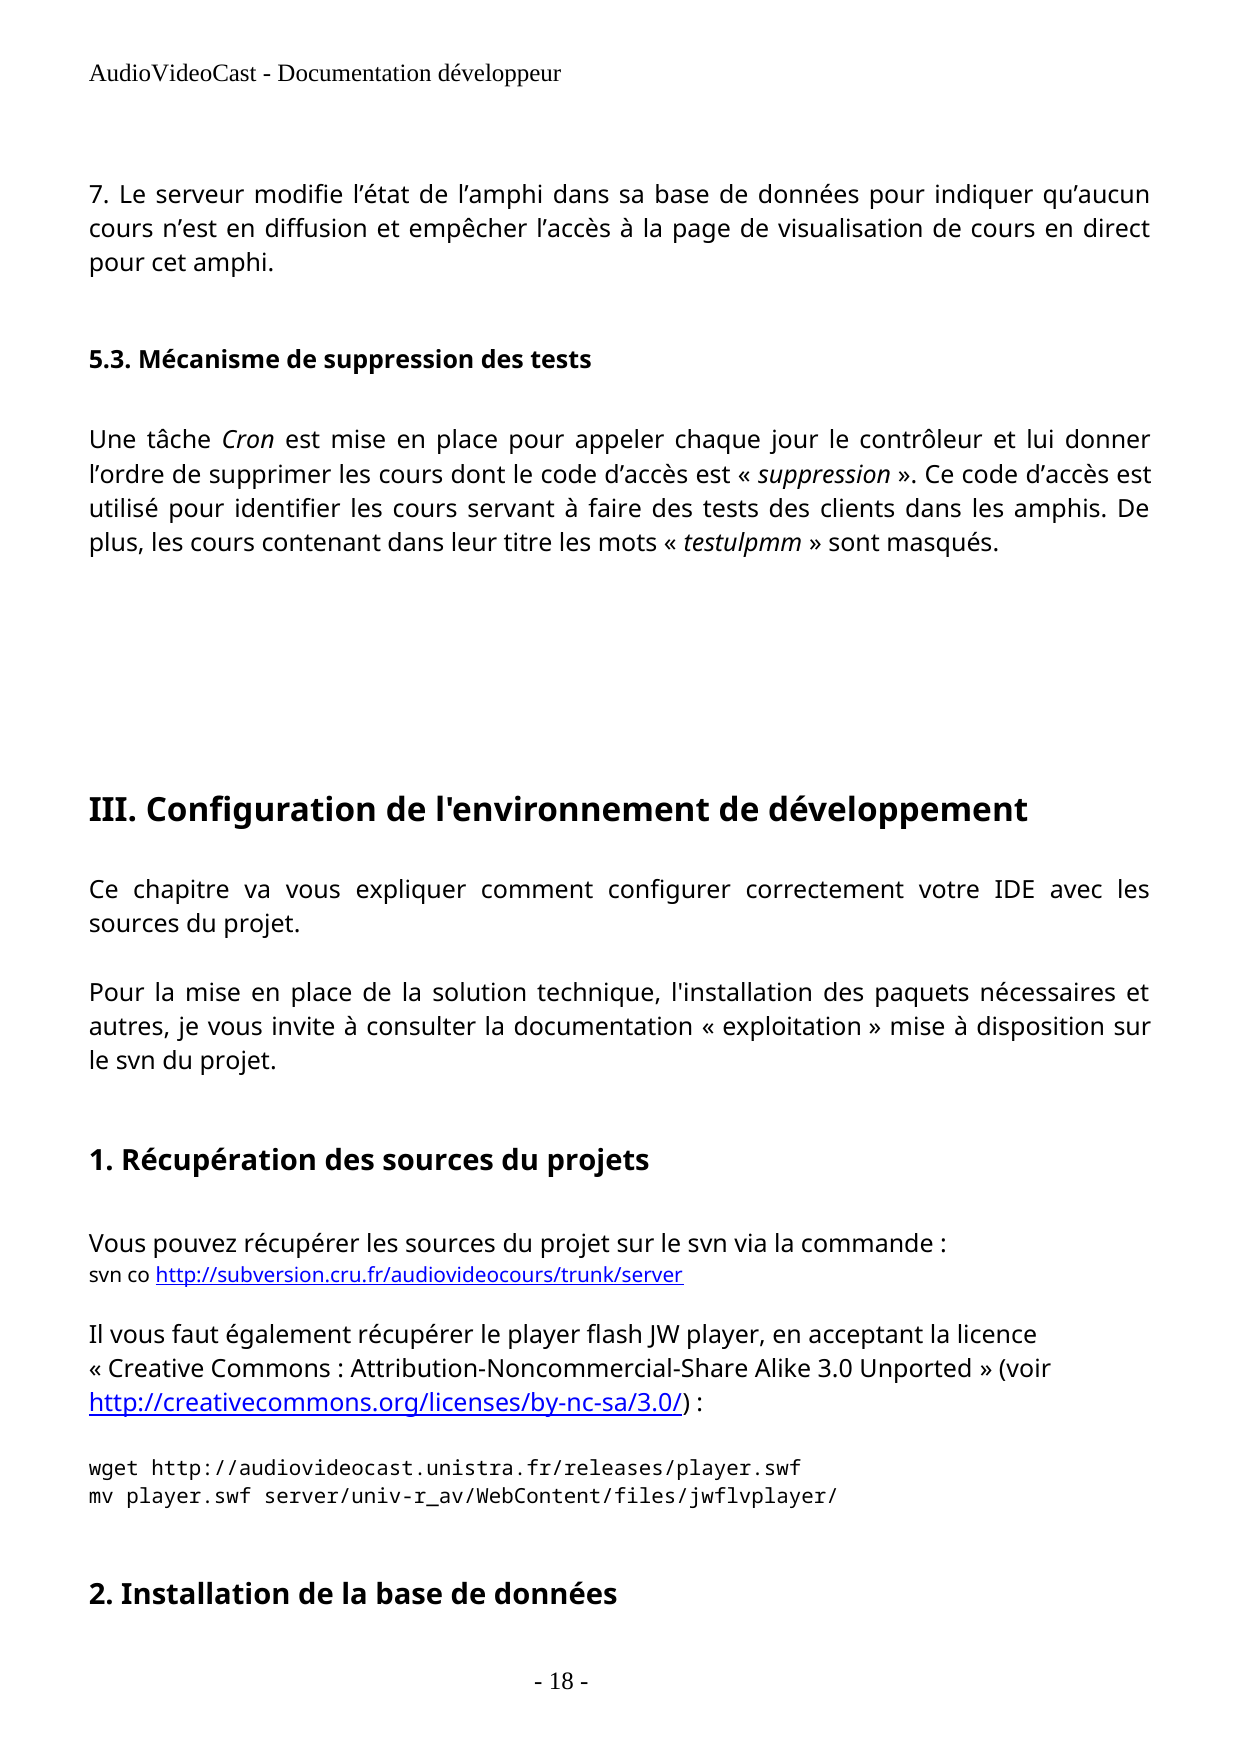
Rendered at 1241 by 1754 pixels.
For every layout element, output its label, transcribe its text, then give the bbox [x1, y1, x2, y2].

text Une tâche Cron est mise en place pour appeler chaque jour le contrôleur et lui donner l’ordre de supprimer les cours dont le code d’accès est « suppression ». Ce code d’accès est utilisé pour identifier les cours servant à faire des tests des clients dans les amphis. De plus, les cours contenant dans leur titre les mots « testulpmm » sont masqués. [88, 422, 1152, 558]
subtitle 2. Installation de la base de données [88, 1573, 1152, 1613]
text mv player.swf server/univ-r_av/WebContent/files/jwflvplayer/ [88, 1481, 1152, 1510]
text Ce chapitre va vous expliquer comment configurer correctement votre IDE avec les sources du projet. [88, 872, 1152, 940]
text svn co http://subversion.cru.fr/audiovideocours/trunk/server [88, 1260, 1152, 1288]
text Vous pouvez récupérer les sources du projet sur le svn via la commande : [88, 1226, 1152, 1260]
subtitle 1. Récupération des sources du projets [88, 1139, 1152, 1179]
text Il vous faut également récupérer le player flash JW player, en acceptant la licence « Creative Commons : Attribution-Noncommercial-Share Alike 3.0 Unported » (voir http://creativecommons.org/licenses/by-nc-sa/3.0/) : [88, 1317, 1152, 1419]
subtitle 5.3. Mécanisme de suppression des tests [88, 342, 1152, 376]
text wget http://audiovideocast.unistra.fr/releases/player.swf [88, 1453, 1152, 1481]
text Pour la mise en place de la solution technique, l'installation des paquets nécessaires et autres, je vous invite à consulter la documentation « exploitation » mise à disposition sur le svn du projet. [88, 974, 1152, 1076]
text 7. Le serveur modifie l’état de l’amphi dans sa base de données pour indiquer qu’aucun cours n’est en diffusion et empêcher l’accès à la page de visualisation de cours en direct pour cet amphi. [88, 176, 1152, 278]
subtitle III. Configuration de l'environnement de développement [88, 786, 1152, 832]
